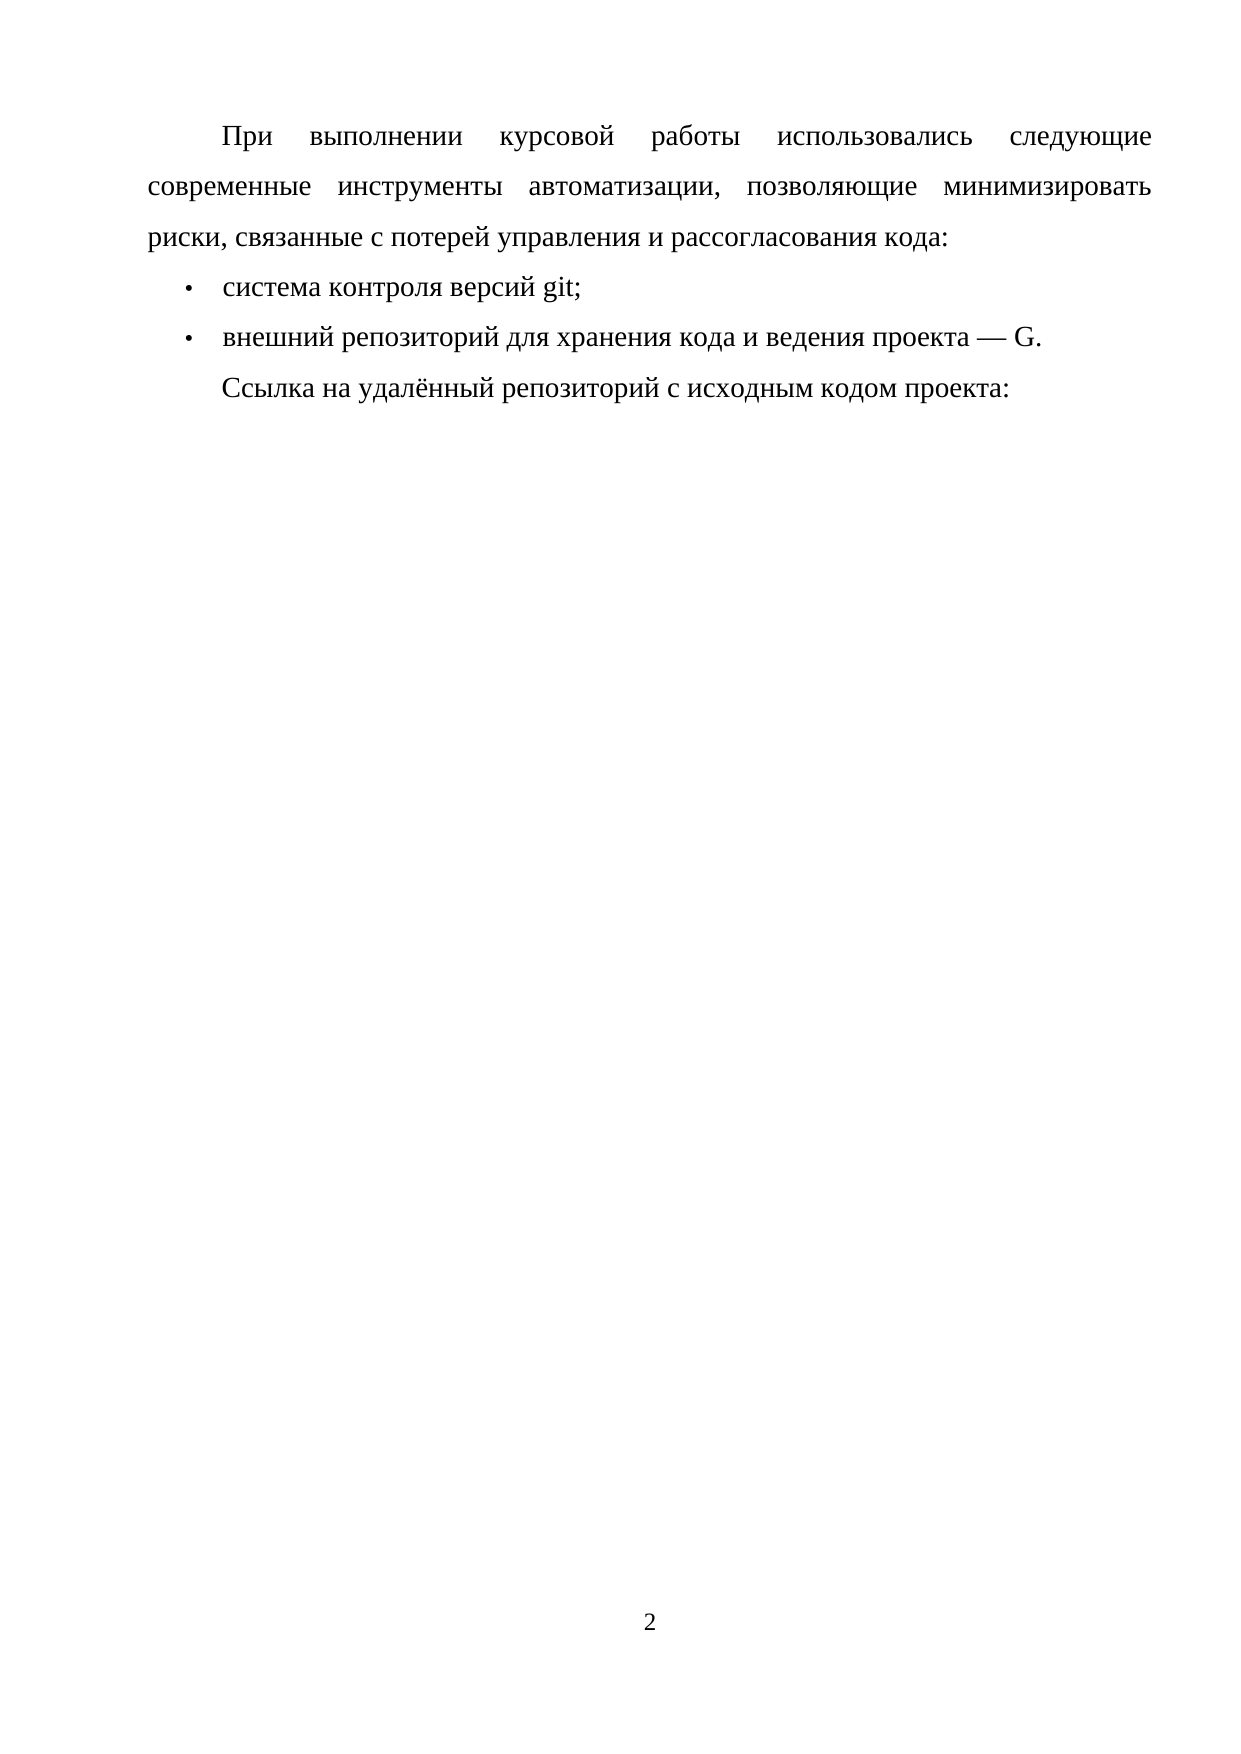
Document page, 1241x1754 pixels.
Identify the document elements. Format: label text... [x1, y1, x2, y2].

text Ссылка на удалённый репозиторий с исходным кодом проекта: [147, 370, 1152, 403]
list система контроля версий git; [185, 269, 1152, 303]
text При выполнении курсовой работы использовались следующие современные инструменты автоматизации, позволяющие минимизировать риски, связанные с потерей управления и рассогласования кода: [147, 118, 1152, 252]
list внешний репозиторий для хранения кода и ведения проекта — G. [185, 319, 1152, 353]
